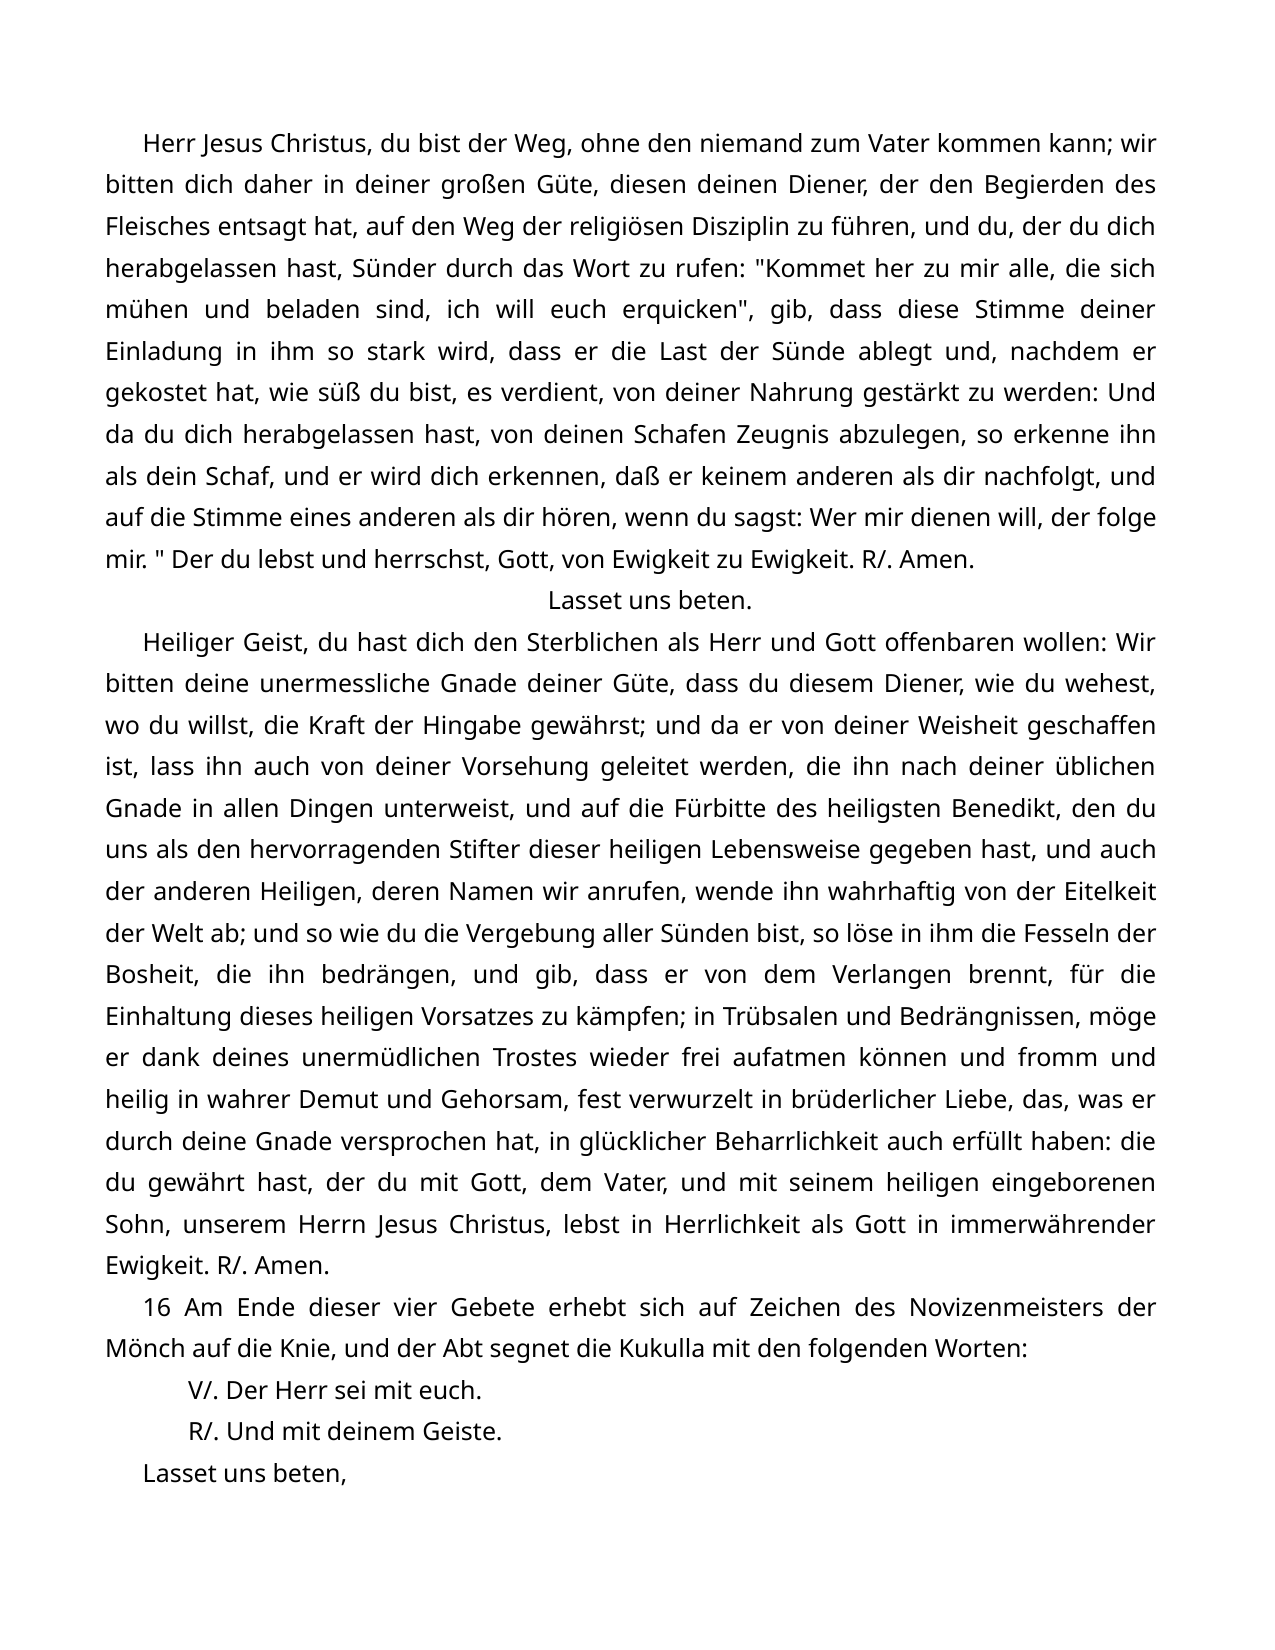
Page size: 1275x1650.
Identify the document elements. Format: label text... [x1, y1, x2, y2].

text Lasset uns beten. [105, 575, 1158, 617]
text R/. Und mit deinem Geiste. [105, 1407, 1158, 1448]
text 16 Am Ende dieser vier Gebete erhebt sich auf Zeichen des Novizenmeisters der Mönch auf die Knie, und der Abt segnet die Kukulla mit den folgenden Worten: [105, 1282, 1158, 1365]
text Herr Jesus Christus, du bist der Weg, ohne den niemand zum Vater kommen kann; wir bitten dich daher in deiner großen Güte, diesen deinen Diener, der den Begierden des Fleisches entsagt hat, auf den Weg der religiösen Disziplin zu führen, und du, der du dich herabgelassen hast, Sünder durch das Wort zu rufen: "Kommet her zu mir alle, die sich mühen und beladen sind, ich will euch erquicken", gib, dass diese Stimme deiner Einladung in ihm so stark wird, dass er die Last der Sünde ablegt und, nachdem er gekostet hat, wie süß du bist, es verdient, von deiner Nahrung gestärkt zu werden: Und da du dich herabgelassen hast, von deinen Schafen Zeugnis abzulegen, so erkenne ihn als dein Schaf, und er wird dich erkennen, daß er keinem anderen als dir nachfolgt, und auf die Stimme eines anderen als dir hören, wenn du sagst: Wer mir dienen will, der folge mir. " Der du lebst und herrschst, Gott, von Ewigkeit zu Ewigkeit. R/. Amen. [105, 118, 1158, 575]
text Heiliger Geist, du hast dich den Sterblichen als Herr und Gott offenbaren wollen: Wir bitten deine unermessliche Gnade deiner Güte, dass du diesem Diener, wie du wehest, wo du willst, die Kraft der Hingabe gewährst; und da er von deiner Weisheit geschaffen ist, lass ihn auch von deiner Vorsehung geleitet werden, die ihn nach deiner üblichen Gnade in allen Dingen unterweist, und auf die Fürbitte des heiligsten Benedikt, den du uns als den hervorragenden Stifter dieser heiligen Lebensweise gegeben hast, und auch der anderen Heiligen, deren Namen wir anrufen, wende ihn wahrhaftig von der Eitelkeit der Welt ab; und so wie du die Vergebung aller Sünden bist, so löse in ihm die Fesseln der Bosheit, die ihn bedrängen, und gib, dass er von dem Verlangen brennt, für die Einhaltung dieses heiligen Vorsatzes zu kämpfen; in Trübsalen und Bedrängnissen, möge er dank deines unermüdlichen Trostes wieder frei aufatmen können und fromm und heilig in wahrer Demut und Gehorsam, fest verwurzelt in brüderlicher Liebe, das, was er durch deine Gnade versprochen hat, in glücklicher Beharrlichkeit auch erfüllt haben: die du gewährt hast, der du mit Gott, dem Vater, und mit seinem heiligen eingeborenen Sohn, unserem Herrn Jesus Christus, lebst in Herrlichkeit als Gott in immerwährender Ewigkeit. R/. Amen. [105, 617, 1158, 1282]
text Lasset uns beten, [105, 1448, 1158, 1490]
text V/. Der Herr sei mit euch. [105, 1365, 1158, 1407]
